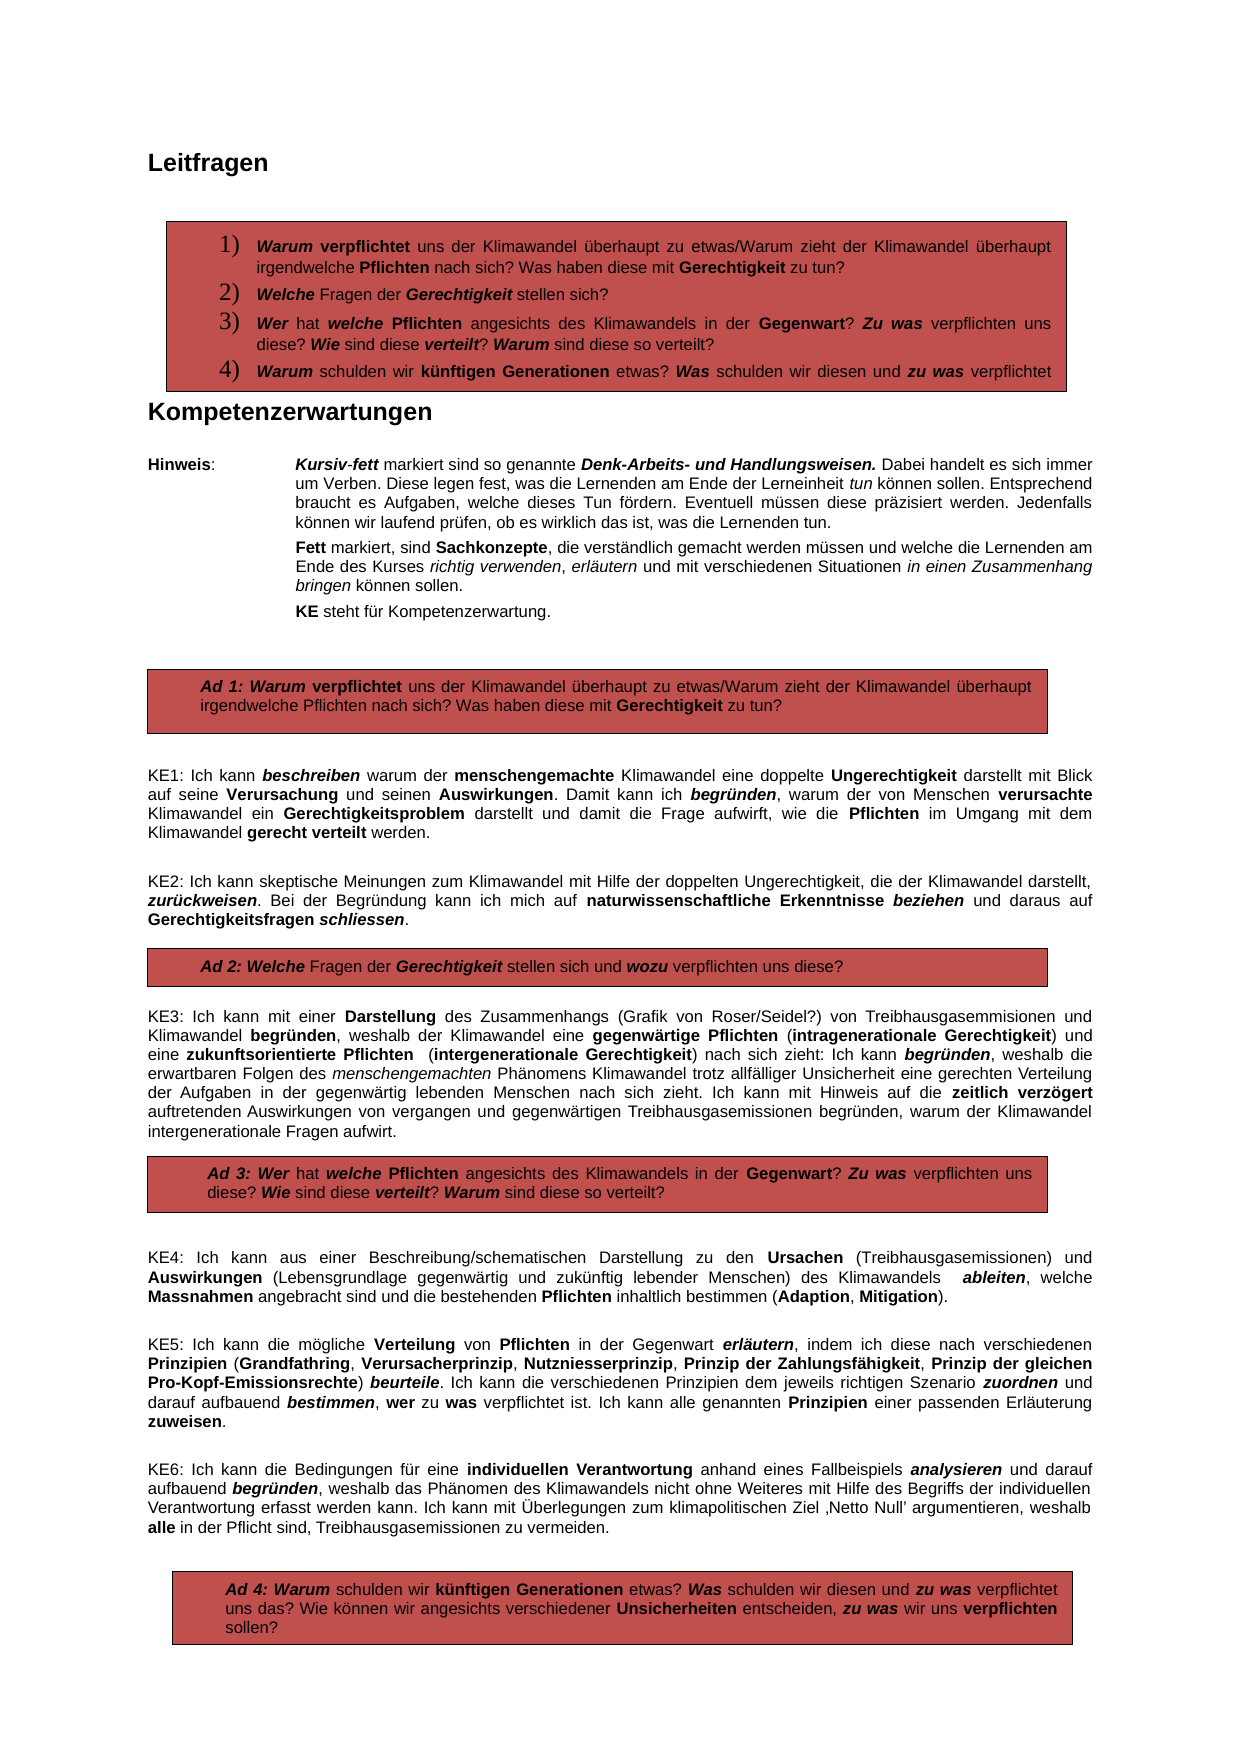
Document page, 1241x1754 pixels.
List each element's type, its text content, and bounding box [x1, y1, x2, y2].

text KE4: Ich kann aus einer Beschreibung/schematischen Darstellung zu den Ursachen (Treibhausgasemissionen) und Auswirkungen (Lebensgrundlage gegenwärtig und zukünftig lebender Menschen) des Klimawandels ableiten, welche Massnahmen angebracht sind und die bestehenden Pflichten inhaltlich bestimmen (Adaption, Mitigation). [148, 1170, 1093, 1306]
text Ad 3: Wer hat welche Pflichten angesichts des Klimawandels in der Gegenwart? Zu was verpflichten uns diese? Wie sind diese verteilt? Warum sind diese so verteilt? [207, 1164, 1033, 1202]
text KE2: Ich kann skeptische Meinungen zum Klimawandel mit Hilfe der doppelten Ungerechtigkeit, die der Klimawandel darstellt, zurückweisen. Bei der Begründung kann ich mich auf naturwissenschaftliche Erkenntnisse beziehen und daraus auf Gerechtigkeitsfragen schliessen. [148, 871, 1093, 929]
text KE steht für Kompetenzerwartung. [295, 602, 1093, 621]
text KE3: Ich kann mit einer Darstellung des Zusammenhangs (Grafik von Roser/Seidel?) von Treibhausgasemmisionen und Klimawandel begründen, weshalb der Klimawandel eine gegenwärtige Pflichten (intragenerationale Gerechtigkeit) und eine zukunftsorientierte Pflichten (intergenerationale Gerechtigkeit) nach sich zieht: Ich kann begründen, weshalb die erwartbaren Folgen des menschengemachten Phänomens Klimawandel trotz allfälliger Unsicherheit eine gerechten Verteilung der Aufgaben in der gegenwärtig lebenden Menschen nach sich zieht. Ich kann mit Hinweis auf die zeitlich verzögert auftretenden Auswirkungen von vergangen und gegenwärtigen Treibhausgasemissionen begründen, warum der Klimawandel intergenerationale Fragen aufwirt. [148, 958, 1093, 1141]
text Leitfragen [148, 148, 1093, 176]
text Fett markiert, sind Sachkonzepte, die verständlich gemacht werden müssen und welche die Lernenden am Ende des Kurses richtig verwenden, erläutern und mit verschiedenen Situationen in einen Zusammenhang bringen können sollen. [295, 538, 1093, 595]
text KE5: Ich kann die mögliche Verteilung von Pflichten in der Gegenwart erläutern, indem ich diese nach verschiedenen Prinzipien (Grandfathring, Verursacherprinzip, Nutzniesserprinzip, Prinzip der Zahlungsfähigkeit, Prinzip der gleichen Pro-Kopf-Emissionsrechte) beurteile. Ich kann die verschiedenen Prinzipien dem jeweils richtigen Szenario zuordnen und darauf aufbauend bestimmen, wer zu was verpflichtet ist. Ich kann alle genannten Prinzipien einer passenden Erläuterung zuweisen. [148, 1335, 1093, 1431]
text Kompetenzerwartungen [148, 234, 1093, 426]
list Wer hat welche Pflichten angesichts des Klimawandels in der Gegenwart? Zu was verpflichten uns diese? Wie sind diese verteilt? Warum sind diese so verteilt? [219, 306, 1051, 354]
text KE1: Ich kann beschreiben warum der menschengemachte Klimawandel eine doppelte Ungerechtigkeit darstellt mit Blick auf seine Verursachung und seinen Auswirkungen. Damit kann ich begründen, warum der von Menschen verursachte Klimawandel ein Gerechtigkeitsproblem darstellt und damit die Frage aufwirft, wie die Pflichten im Umgang mit dem Klimawandel gerecht verteilt werden. [148, 679, 1093, 842]
list Welche Fragen der Gerechtigkeit stellen sich? [219, 277, 1051, 306]
list Warum verpflichtet uns der Klimawandel überhaupt zu etwas/Warum zieht der Klimawandel überhaupt irgendwelche Pflichten nach sich? Was haben diese mit Gerechtigkeit zu tun? [219, 229, 1051, 277]
text KE6: Ich kann die Bedingungen für eine individuellen Verantwortung anhand eines Fallbeispiels analysieren und darauf aufbauend begründen, weshalb das Phänomen des Klimawandels nicht ohne Weiteres mit Hilfe des Begriffs der individuellen Verantwortung erfasst werden kann. Ich kann mit Überlegungen zum klimapolitischen Ziel ‚Netto Null’ argumentieren, weshalb alle in der Pflicht sind, Treibhausgasemissionen zu vermeiden. [148, 1460, 1093, 1537]
text Hinweis: Kursiv-fett markiert sind so genannte Denk-Arbeits- und Handlungsweisen. Dabei handelt es sich immer um Verben. Diese legen fest, was die Lernenden am Ende der Lerneinheit tun können sollen. Entsprechend braucht es Aufgaben, welche dieses Tun fördern. Eventuell müssen diese präzisiert werden. Jedenfalls können wir laufend prüfen, ob es wirklich das ist, was die Lernenden tun. [148, 455, 1093, 532]
text Ad 1: Warum verpflichtet uns der Klimawandel überhaupt zu etwas/Warum zieht der Klimawandel überhaupt irgendwelche Pflichten nach sich? Was haben diese mit Gerechtigkeit zu tun? [200, 677, 1033, 715]
text Ad 2: Welche Fragen der Gerechtigkeit stellen sich und wozu verpflichten uns diese? [200, 956, 1033, 976]
text Ad 4: Warum schulden wir künftigen Generationen etwas? Was schulden wir diesen und zu was verpflichtet uns das? Wie können wir angesichts verschiedener Unsicherheiten entscheiden, zu was wir uns verpflichten sollen? [225, 1579, 1058, 1637]
list Warum schulden wir künftigen Generationen etwas? Was schulden wir diesen und zu was verpflichtet uns das? Wie können wir angesichts verschiedener Unsicherheiten entscheiden, zu was wir uns verpflichten sollen? [219, 354, 1051, 384]
